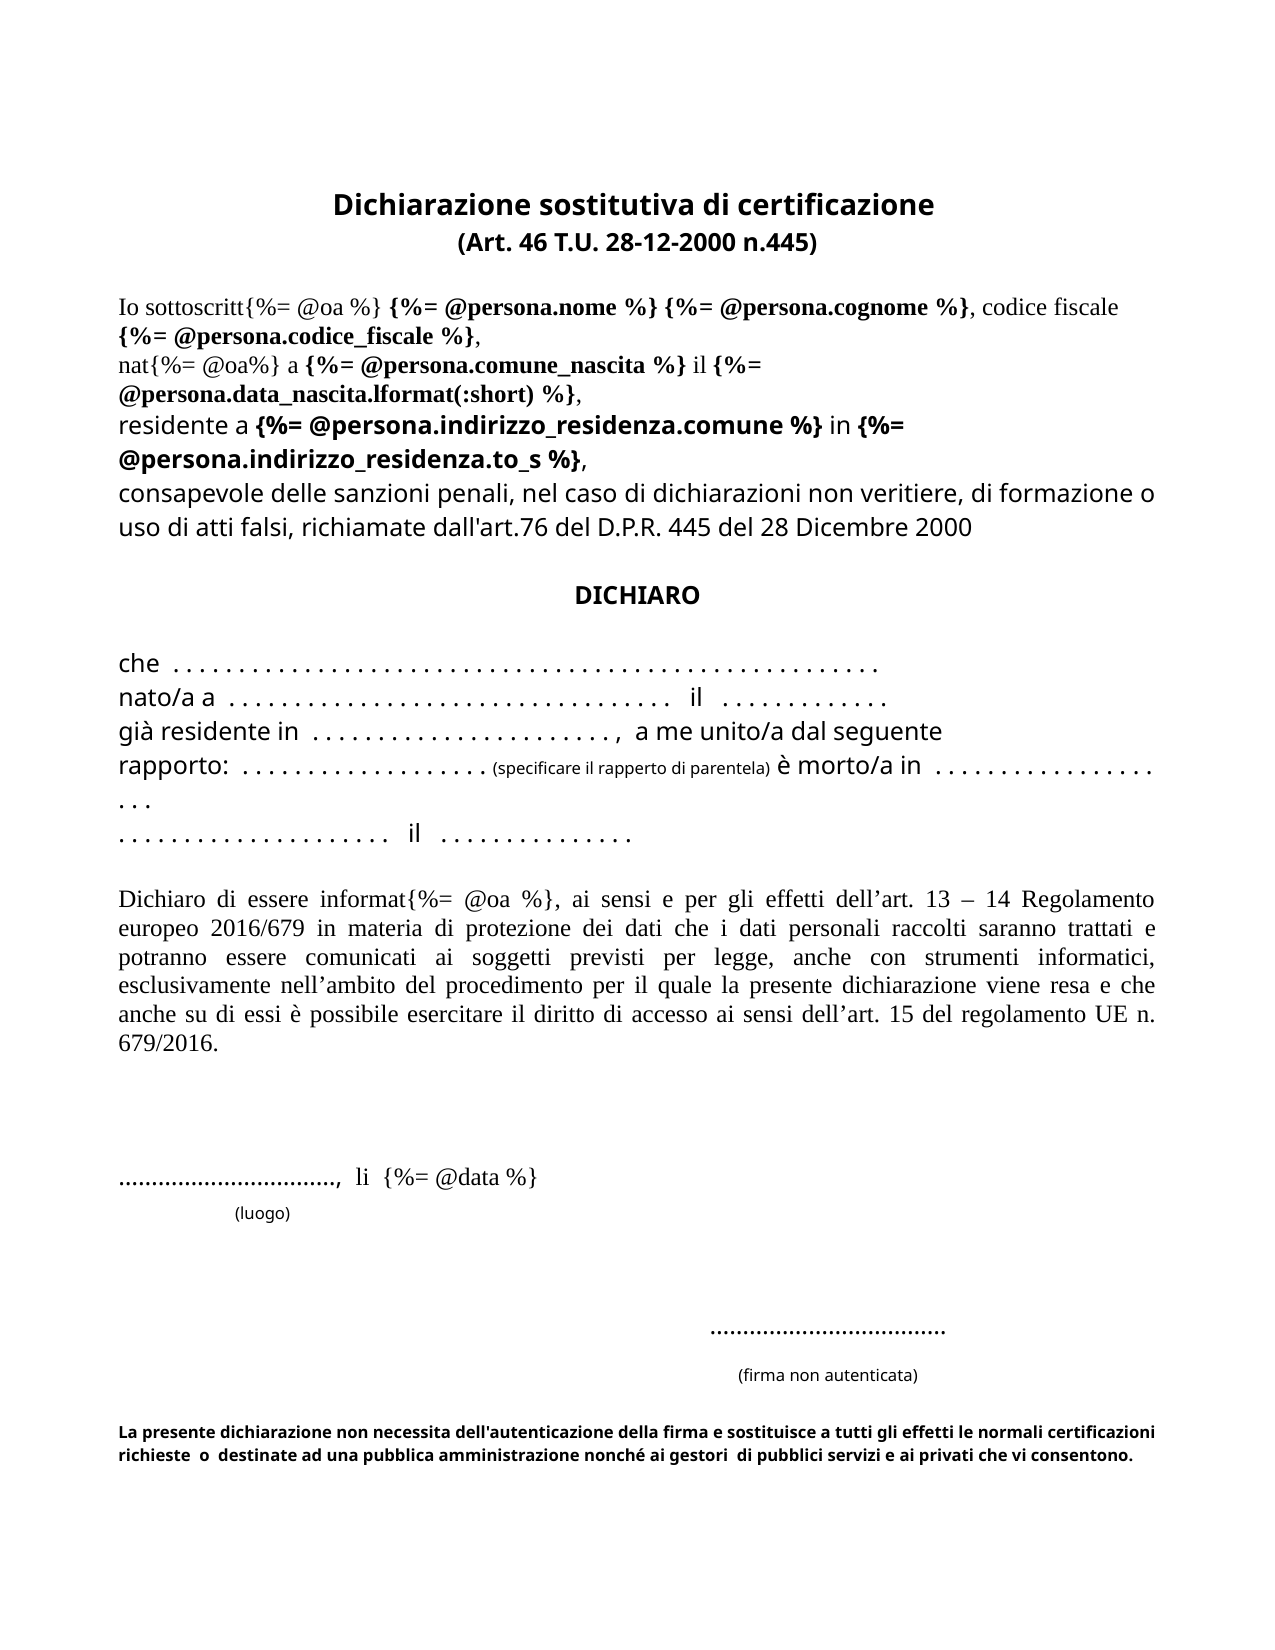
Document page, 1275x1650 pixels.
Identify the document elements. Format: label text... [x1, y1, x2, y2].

text (Art. 46 T.U. 28-12-2000 n.445) [118, 224, 1157, 258]
text Io sottoscritt{%= @oa %} {%= @persona.nome %} {%= @persona.cognome %}, codice fiscale {%= @persona.codice_fiscale %}, [118, 292, 1157, 350]
text residente a {%= @persona.indirizzo_residenza.comune %} in {%= @persona.indirizzo_residenza.to_s %}, [118, 407, 1157, 476]
text Dichiarazione sostitutiva di certificazione [118, 184, 1157, 224]
text ……………………………, li {%= @data %} [118, 1159, 1157, 1193]
text ……………………………… [118, 1307, 1157, 1341]
text nato/a a . . . . . . . . . . . . . . . . . . . . . . . . . . . . . . . . . . il . . . . . . . . . . . . . [118, 680, 1157, 714]
text già residente in . . . . . . . . . . . . . . . . . . . . . . . , a me unito/a dal seguente [118, 714, 1157, 748]
text che . . . . . . . . . . . . . . . . . . . . . . . . . . . . . . . . . . . . . . . . . . . . . . . . . . . . . . [118, 646, 1157, 680]
text (firma non autenticata) [118, 1364, 1157, 1387]
text consapevole delle sanzioni penali, nel caso di dichiarazioni non veritiere, di formazione o uso di atti falsi, richiamate dall'art.76 del D.P.R. 445 del 28 Dicembre 2000 [118, 476, 1157, 544]
text DICHIARO [118, 578, 1157, 612]
text Dichiaro di essere informat{%= @oa %}, ai sensi e per gli effetti dell’art. 13 – 14 Regolamento europeo 2016/679 in materia di protezione dei dati che i dati personali raccolti saranno trattati e potranno essere comunicati ai soggetti previsti per legge, anche con strumenti informatici, esclusivamente nell’ambito del procedimento per il quale la presente dichiarazione viene resa e che anche su di essi è possibile esercitare il diritto di accesso ai sensi dell’art. 15 del regolamento UE n. 679/2016. [118, 884, 1157, 1057]
text rapporto: . . . . . . . . . . . . . . . . . . . (specificare il rapperto di parentela) è morto/a in . . . . . . . . . . . . . . . . . . . . [118, 748, 1157, 816]
text . . . . . . . . . . . . . . . . . . . . . il . . . . . . . . . . . . . . . [118, 816, 1157, 850]
text La presente dichiarazione non necessita dell'autenticazione della firma e sostituisce a tutti gli effetti le normali certificazioni richieste o destinate ad una pubblica amministrazione nonché ai gestori di pubblici servizi e ai privati che vi consentono. [118, 1421, 1157, 1466]
text (luogo) [118, 1193, 1157, 1227]
text nat{%= @oa%} a {%= @persona.comune_nascita %} il {%= @persona.data_nascita.lformat(:short) %}, [118, 350, 1157, 407]
